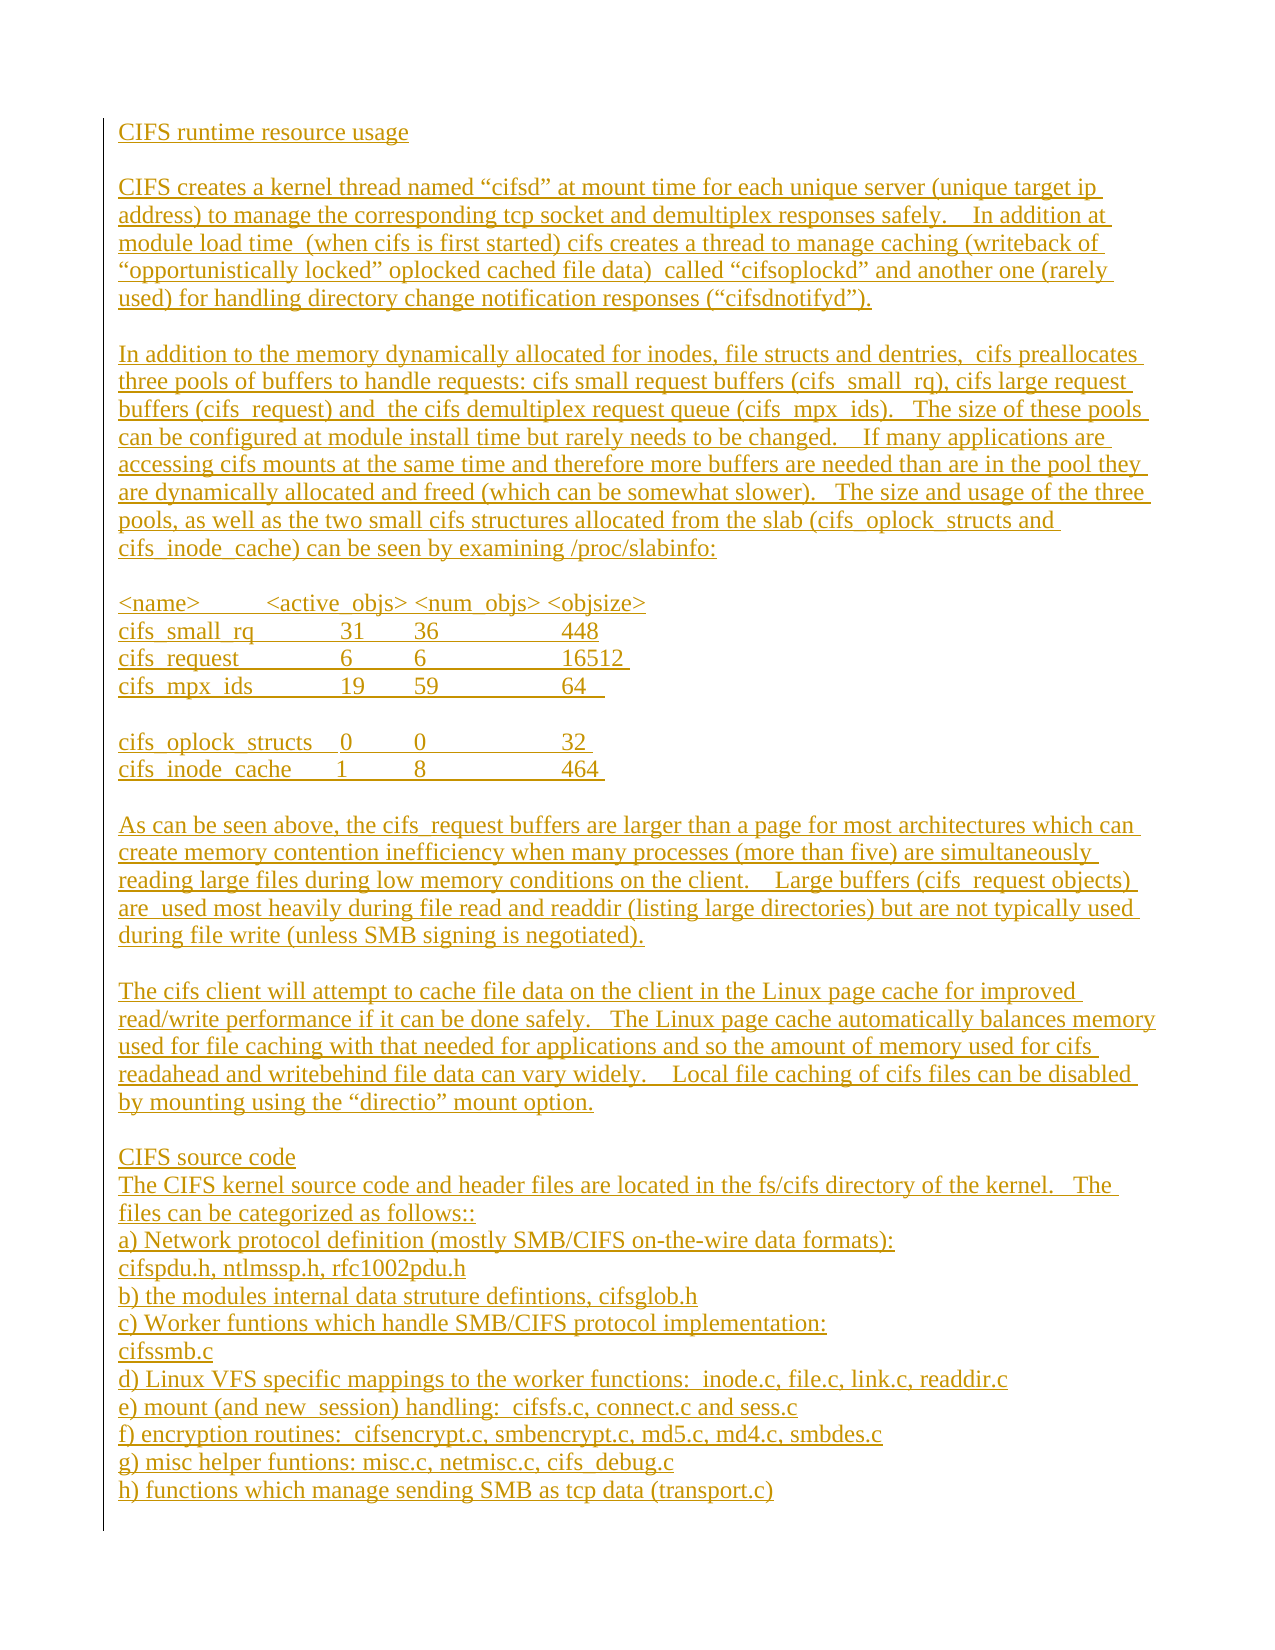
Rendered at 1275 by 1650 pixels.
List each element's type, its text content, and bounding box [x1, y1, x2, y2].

text As can be seen above, the cifs_request buffers are larger than a page for most architectures which can create memory contention inefficiency when many processes (more than five) are simultaneously reading large files during low memory conditions on the client. Large buffers (cifs_request objects) are used most heavily during file read and readdir (listing large directories) but are not typically used during file write (unless SMB signing is negotiated). [118, 811, 1157, 949]
text CIFS source code [118, 1143, 1157, 1171]
text f) encryption routines: cifsencrypt.c, smbencrypt.c, md5.c, md4.c, smbdes.c [118, 1420, 1157, 1448]
text cifs_small_rq 31 36 448 [118, 617, 1157, 644]
text cifs_request 6 6 16512 [118, 644, 1157, 672]
text cifspdu.h, ntlmssp.h, rfc1002pdu.h [118, 1254, 1157, 1282]
text a) Network protocol definition (mostly SMB/CIFS on-the-wire data formats): [118, 1226, 1157, 1254]
text e) mount (and new session) handling: cifsfs.c, connect.c and sess.c [118, 1393, 1157, 1420]
text cifs_mpx_ids 19 59 64 [118, 672, 1157, 700]
text c) Worker funtions which handle SMB/CIFS protocol implementation: [118, 1309, 1157, 1337]
text cifs_oplock_structs 0 0 32 [118, 728, 1157, 755]
text The cifs client will attempt to cache file data on the client in the Linux page cache for improved read/write performance if it can be done safely. The Linux page cache automatically balances memory used for file caching with that needed for applications and so the amount of memory used for cifs readahead and writebehind file data can vary widely. Local file caching of cifs files can be disabled by mounting using the “directio” mount option. [118, 977, 1157, 1116]
text d) Linux VFS specific mappings to the worker functions: inode.c, file.c, link.c, readdir.c [118, 1365, 1157, 1393]
text cifs_inode_cache 1 8 464 [118, 755, 1157, 783]
text CIFS creates a kernel thread named “cifsd” at mount time for each unique server (unique target ip address) to manage the corresponding tcp socket and demultiplex responses safely. In addition at module load time (when cifs is first started) cifs creates a thread to manage caching (writeback of “opportunistically locked” oplocked cached file data) called “cifsoplockd” and another one (rarely used) for handling directory change notification responses (“cifsdnotifyd”). [118, 173, 1157, 312]
text b) the modules internal data struture defintions, cifsglob.h [118, 1282, 1157, 1309]
text CIFS runtime resource usage [118, 118, 1157, 146]
text The CIFS kernel source code and header files are located in the fs/cifs directory of the kernel. The files can be categorized as follows:: [118, 1171, 1157, 1226]
text cifssmb.c [118, 1337, 1157, 1365]
text h) functions which manage sending SMB as tcp data (transport.c) [118, 1476, 1157, 1503]
text In addition to the memory dynamically allocated for inodes, file structs and dentries, cifs preallocates three pools of buffers to handle requests: cifs small request buffers (cifs_small_rq), cifs large request buffers (cifs_request) and the cifs demultiplex request queue (cifs_mpx_ids). The size of these pools can be configured at module install time but rarely needs to be changed. If many applications are accessing cifs mounts at the same time and therefore more buffers are needed than are in the pool they are dynamically allocated and freed (which can be somewhat slower). The size and usage of the three pools, as well as the two small cifs structures allocated from the slab (cifs_oplock_structs and cifs_inode_cache) can be seen by examining /proc/slabinfo: [118, 340, 1157, 561]
text g) misc helper funtions: misc.c, netmisc.c, cifs_debug.c [118, 1448, 1157, 1476]
text <name> <active_objs> <num_objs> <objsize> [118, 589, 1157, 617]
